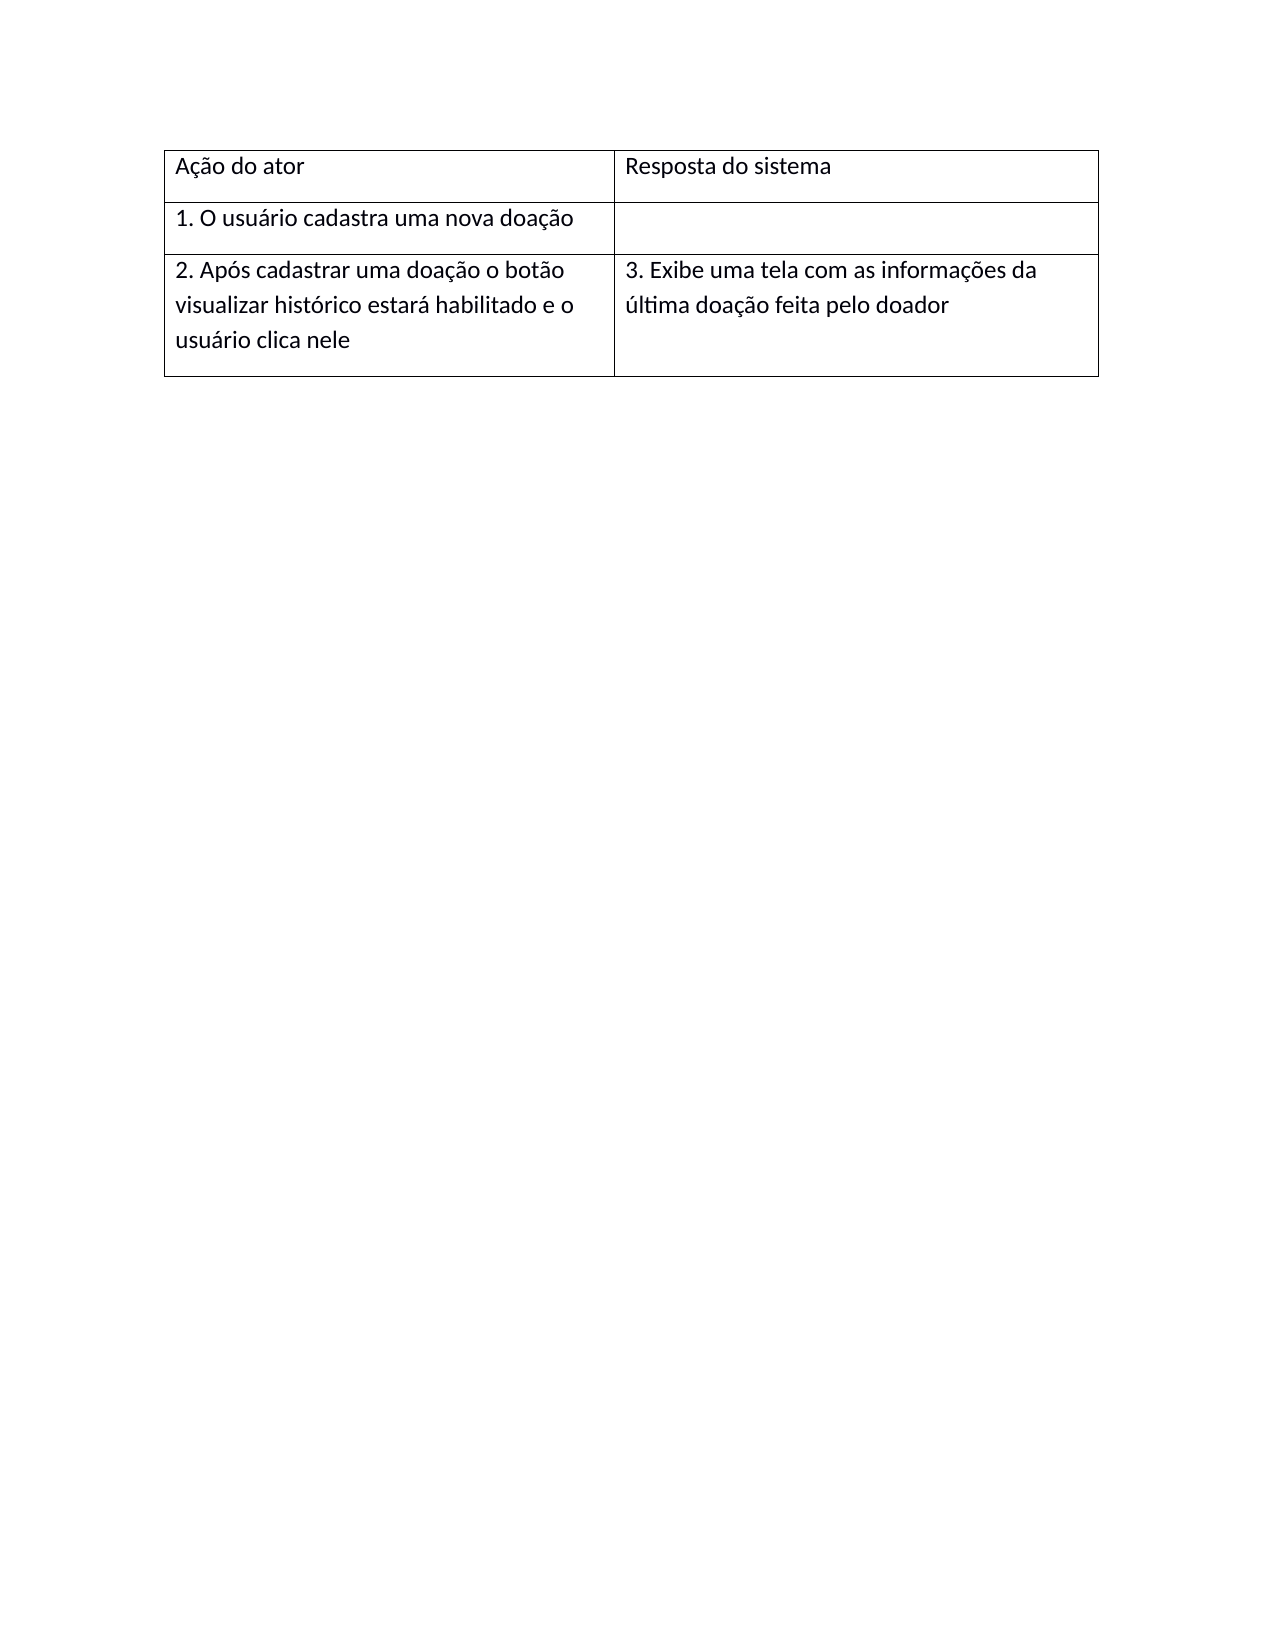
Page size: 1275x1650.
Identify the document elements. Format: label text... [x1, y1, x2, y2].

table_cell 2. Após cadastrar uma doação o botão visualizar histórico estará habilitado e o usuário clica nele [165, 255, 614, 376]
table_header Ação do ator [165, 151, 614, 202]
table_cell [615, 203, 1098, 254]
table_cell 1. O usuário cadastra uma nova doação [165, 203, 614, 254]
table_cell 3. Exibe uma tela com as informações da última doação feita pelo doador [615, 255, 1098, 376]
table_header Resposta do sistema [615, 151, 1098, 202]
